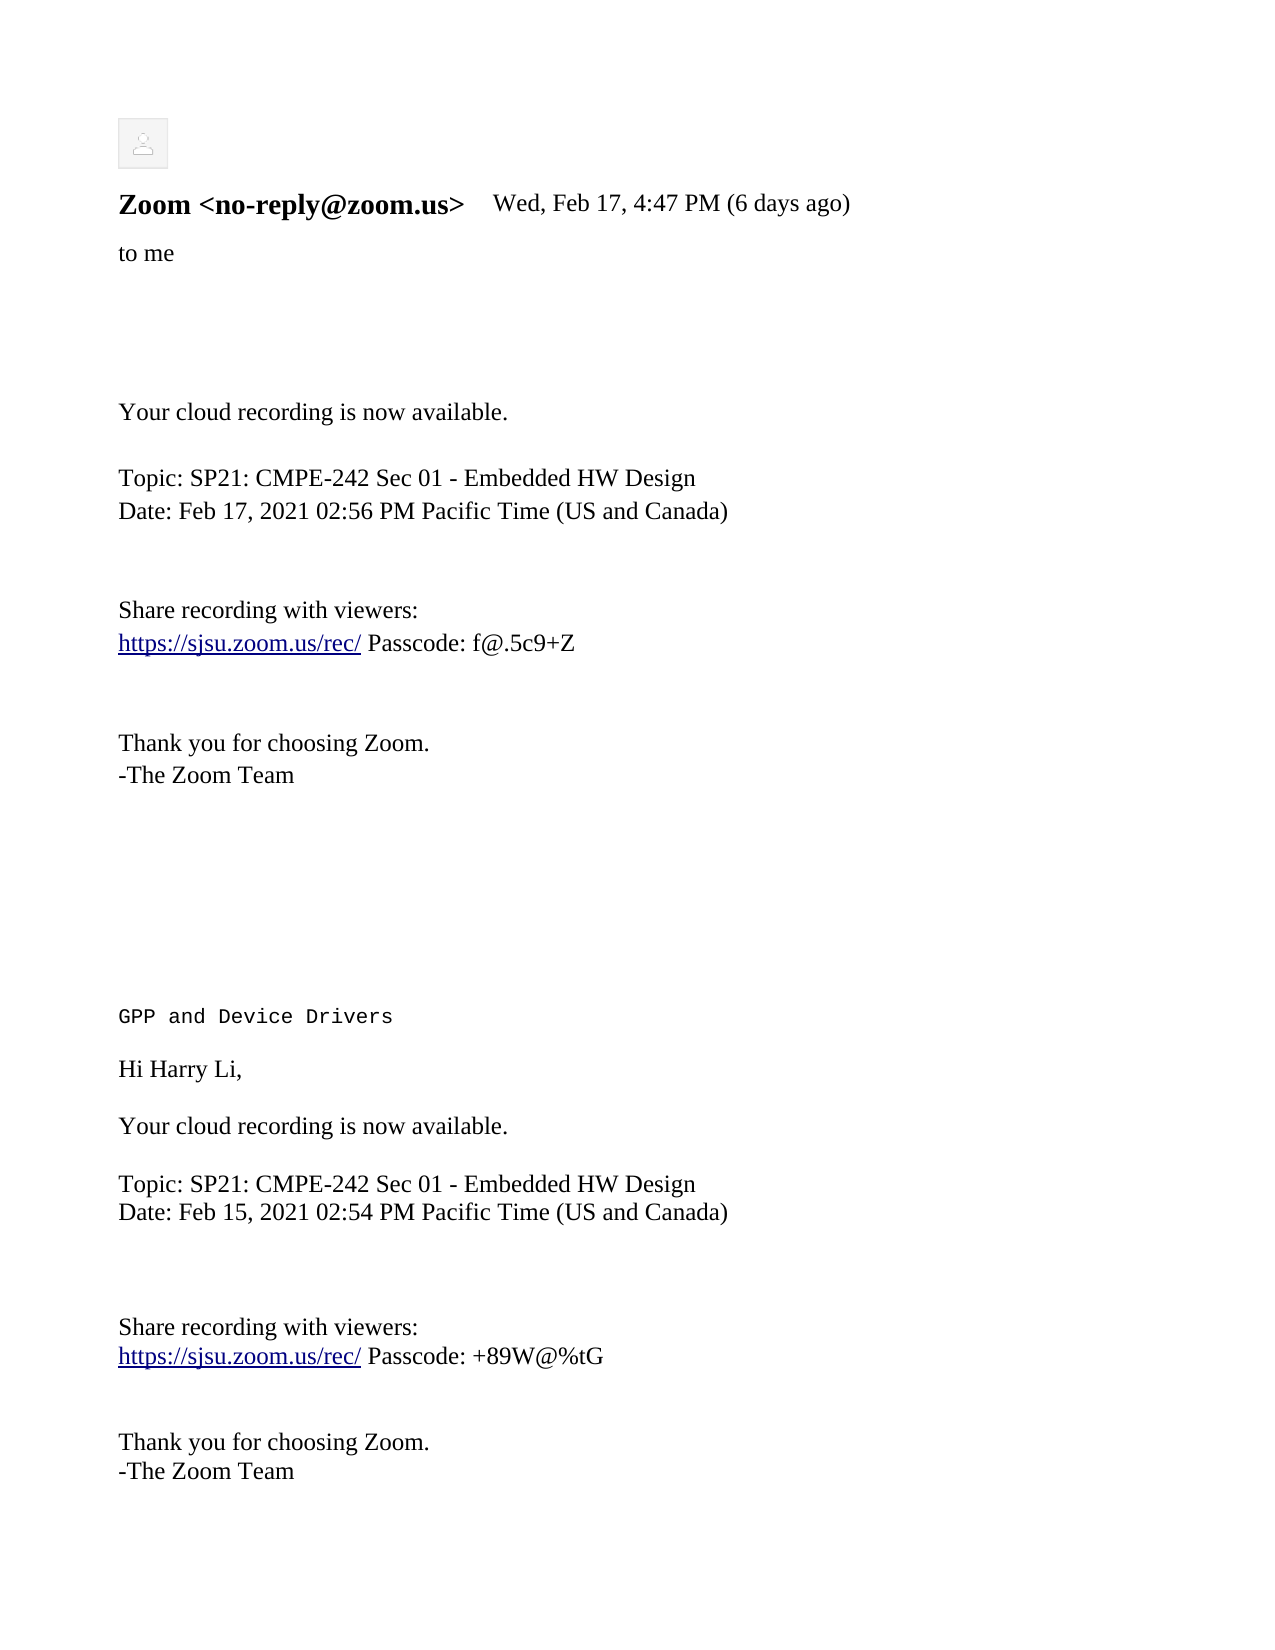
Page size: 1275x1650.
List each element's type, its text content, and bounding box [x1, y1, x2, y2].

text GPP and Device Drivers [118, 1006, 1157, 1030]
text Hi Harry Li, Your cloud recording is now available. Topic: SP21: CMPE-242 Sec 01 - Embedded HW Design Date: Feb 15, 2021 02:54 PM Pacific Time (US and Canada) Share recording with viewers: https://sjsu.zoom.us/rec/ Passcode: +89W@%tG Thank you for choosing Zoom. -The Zoom Team [118, 1054, 1157, 1485]
picture [118, 118, 169, 169]
text Your cloud recording is now available. Topic: SP21: CMPE-242 Sec 01 - Embedded HW Design Date: Feb 17, 2021 02:56 PM Pacific Time (US and Canada) Share recording with viewers: https://sjsu.zoom.us/rec/ Passcode: f@.5c9+Z Thank you for choosing Zoom. -The Zoom Team [118, 364, 1157, 789]
table_header [488, 173, 493, 233]
table_header Zoom <no-reply@zoom.us> [118, 173, 488, 233]
table_header to me [118, 238, 191, 269]
table_header Wed, Feb 17, 4:47 PM (6 days ago) [493, 173, 858, 233]
table_header [191, 238, 200, 269]
table_header [125, 233, 135, 238]
